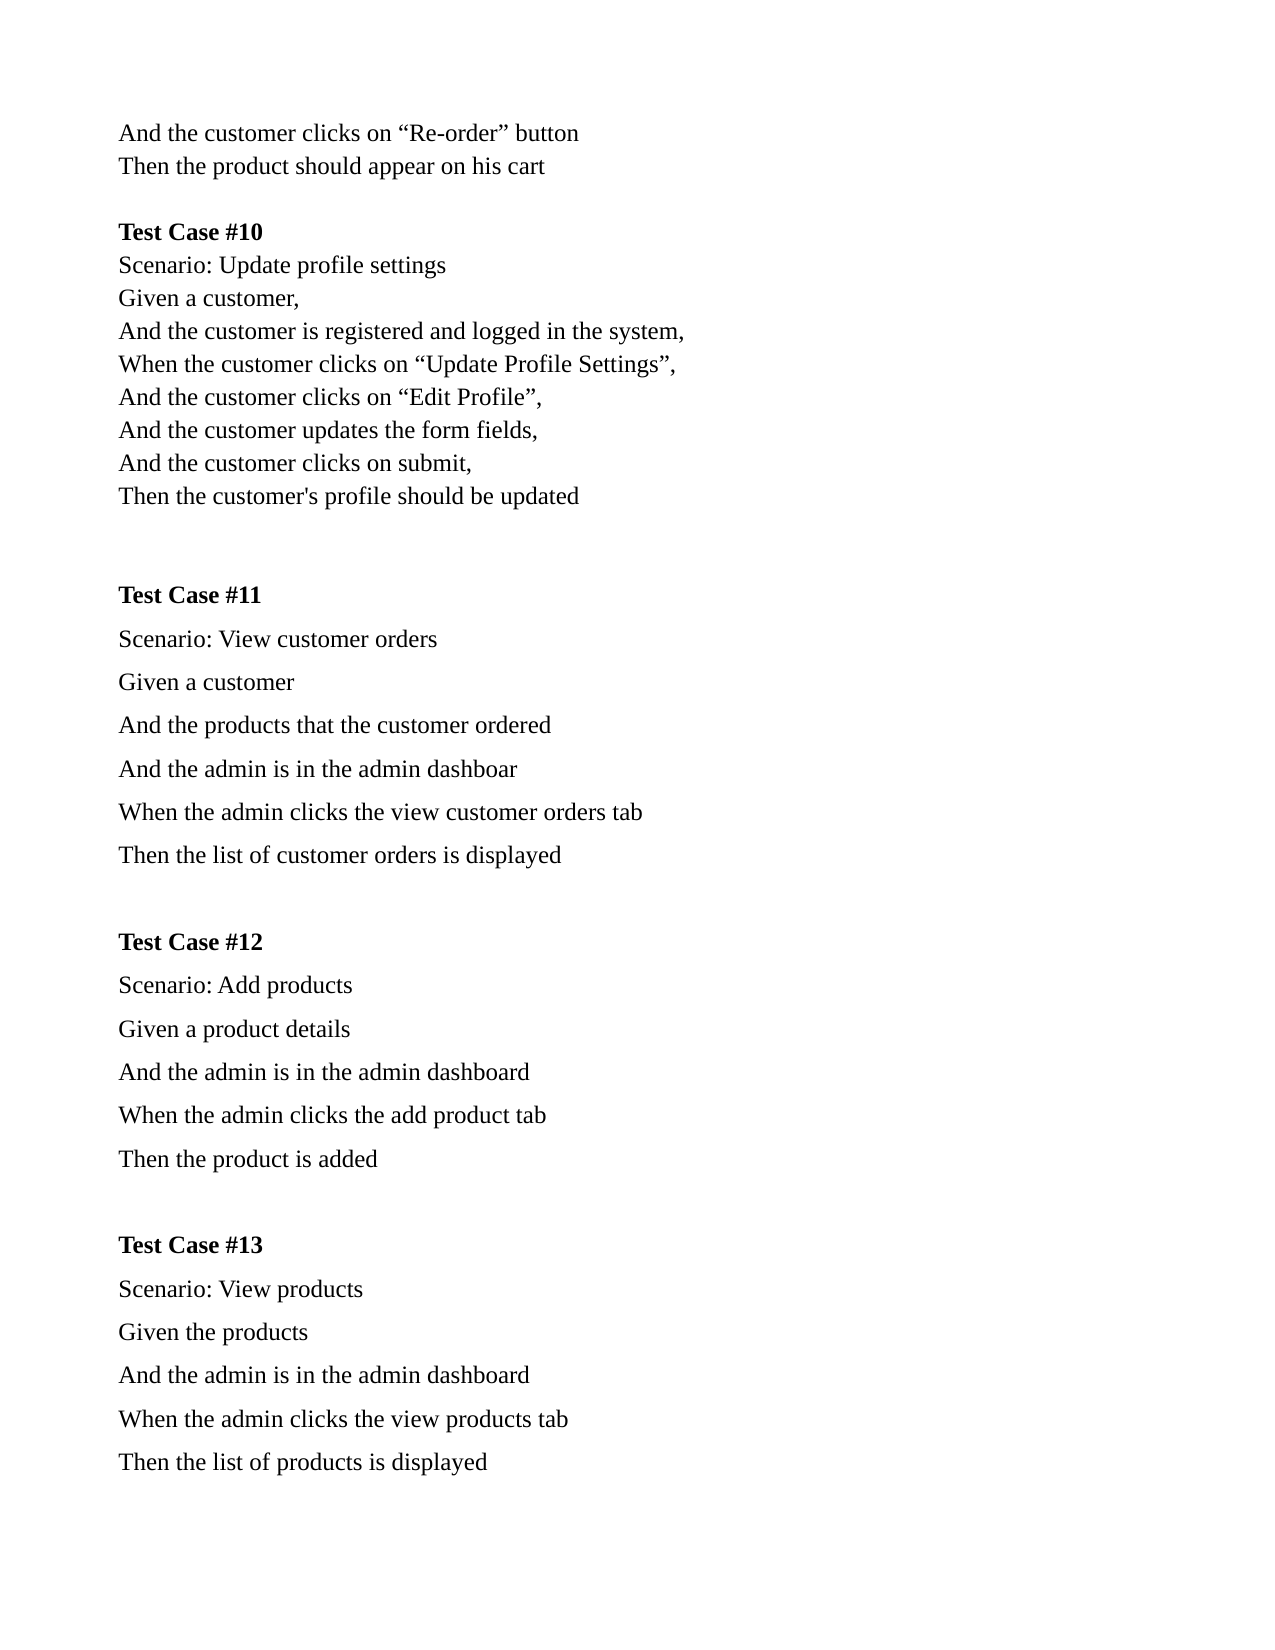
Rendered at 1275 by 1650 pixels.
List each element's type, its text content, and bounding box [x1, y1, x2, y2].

text Scenario: View products [118, 1274, 1157, 1302]
text Test Case #11 [118, 580, 1157, 609]
text When the admin clicks the view products tab [118, 1404, 1157, 1432]
text Given a customer, [118, 283, 1157, 312]
text Then the product should appear on his cart [118, 151, 1157, 180]
text Given a customer [118, 667, 1157, 696]
text Then the customer's profile should be updated [118, 481, 1157, 510]
text When the admin clicks the add product tab [118, 1100, 1157, 1129]
text And the admin is in the admin dashboard [118, 1360, 1157, 1389]
text Scenario: Add products [118, 970, 1157, 999]
text Given the products [118, 1317, 1157, 1346]
text And the products that the customer ordered [118, 710, 1157, 739]
text When the customer clicks on “Update Profile Settings”, [118, 349, 1157, 378]
text Given a product details [118, 1014, 1157, 1042]
text And the admin is in the admin dashboar [118, 754, 1157, 782]
text Then the list of customer orders is displayed [118, 840, 1157, 869]
text Test Case #10 [118, 217, 1157, 246]
text Test Case #12 [118, 927, 1157, 956]
text Scenario: Update profile settings [118, 250, 1157, 279]
text And the customer is registered and logged in the system, [118, 316, 1157, 345]
text Test Case #13 [118, 1230, 1157, 1259]
text And the customer clicks on “Edit Profile”, [118, 382, 1157, 411]
text And the customer clicks on submit, [118, 448, 1157, 477]
text Then the product is added [118, 1144, 1157, 1172]
text When the admin clicks the view customer orders tab [118, 797, 1157, 826]
text Then the list of products is displayed [118, 1447, 1157, 1476]
text And the customer clicks on “Re-order” button [118, 118, 1157, 147]
text And the customer updates the form fields, [118, 415, 1157, 444]
text And the admin is in the admin dashboard [118, 1057, 1157, 1086]
text Scenario: View customer orders [118, 624, 1157, 652]
